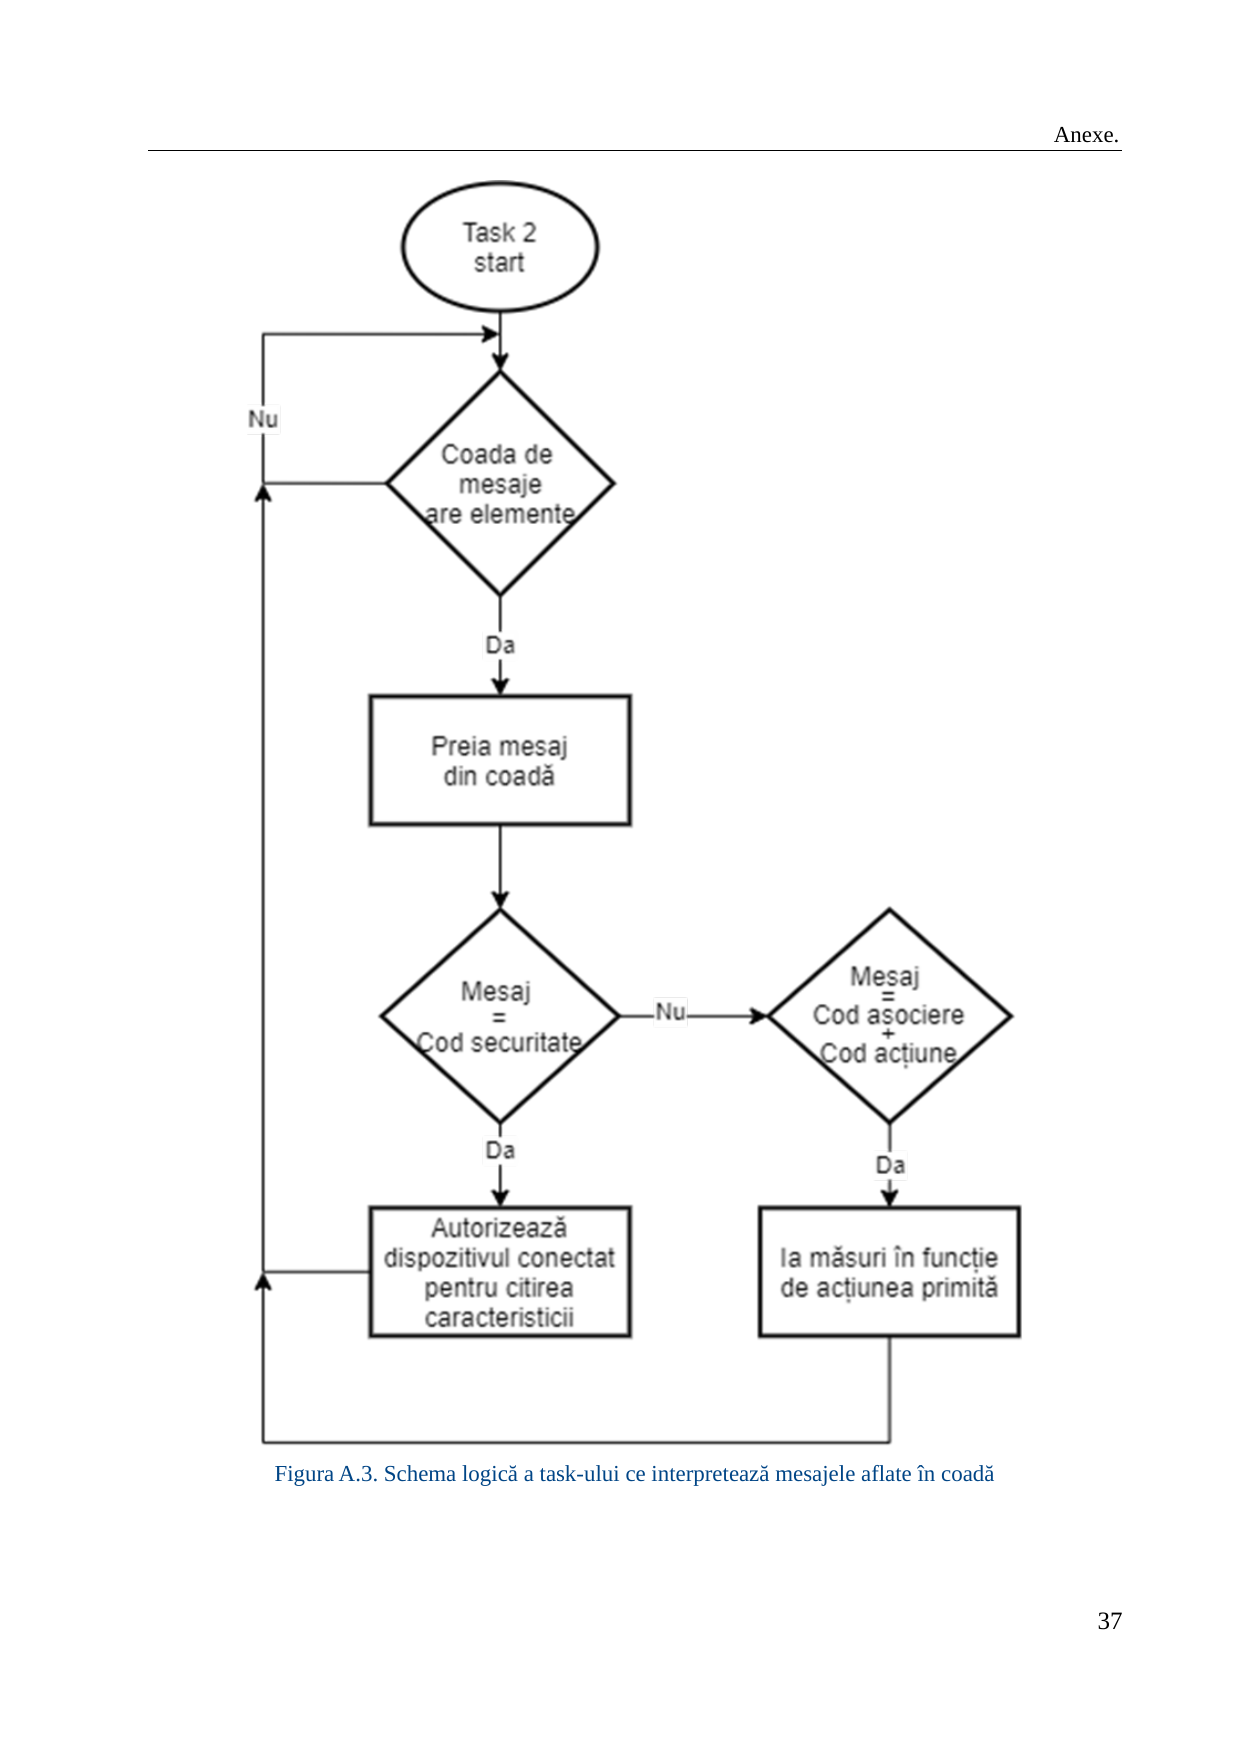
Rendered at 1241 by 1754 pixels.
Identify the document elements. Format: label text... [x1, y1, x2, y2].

picture [247, 180, 1023, 1461]
text Figura A.3. Schema logică a task-ului ce interpretează mesajele aflate în coadă [247, 1461, 1022, 1487]
